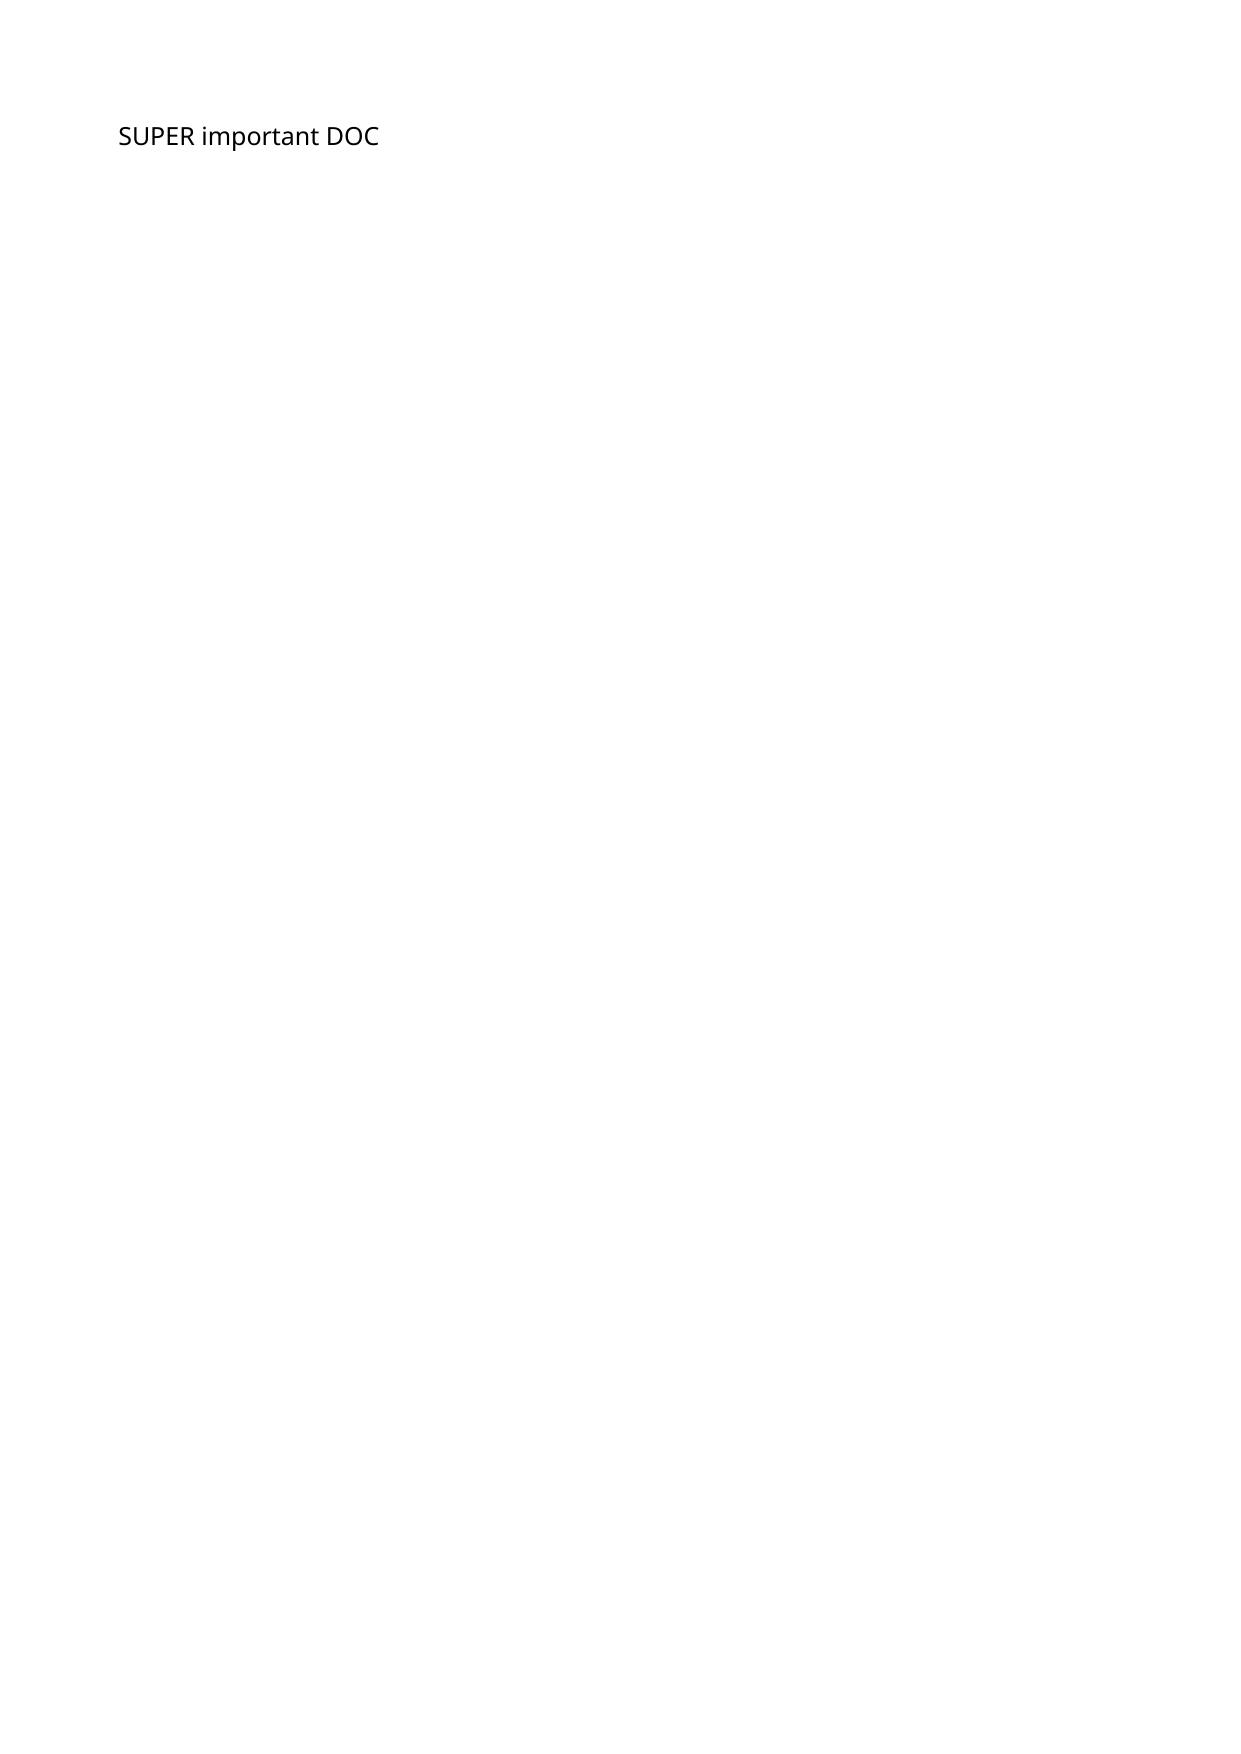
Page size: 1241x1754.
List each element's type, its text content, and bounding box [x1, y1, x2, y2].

text SUPER important DOC [118, 118, 1122, 152]
